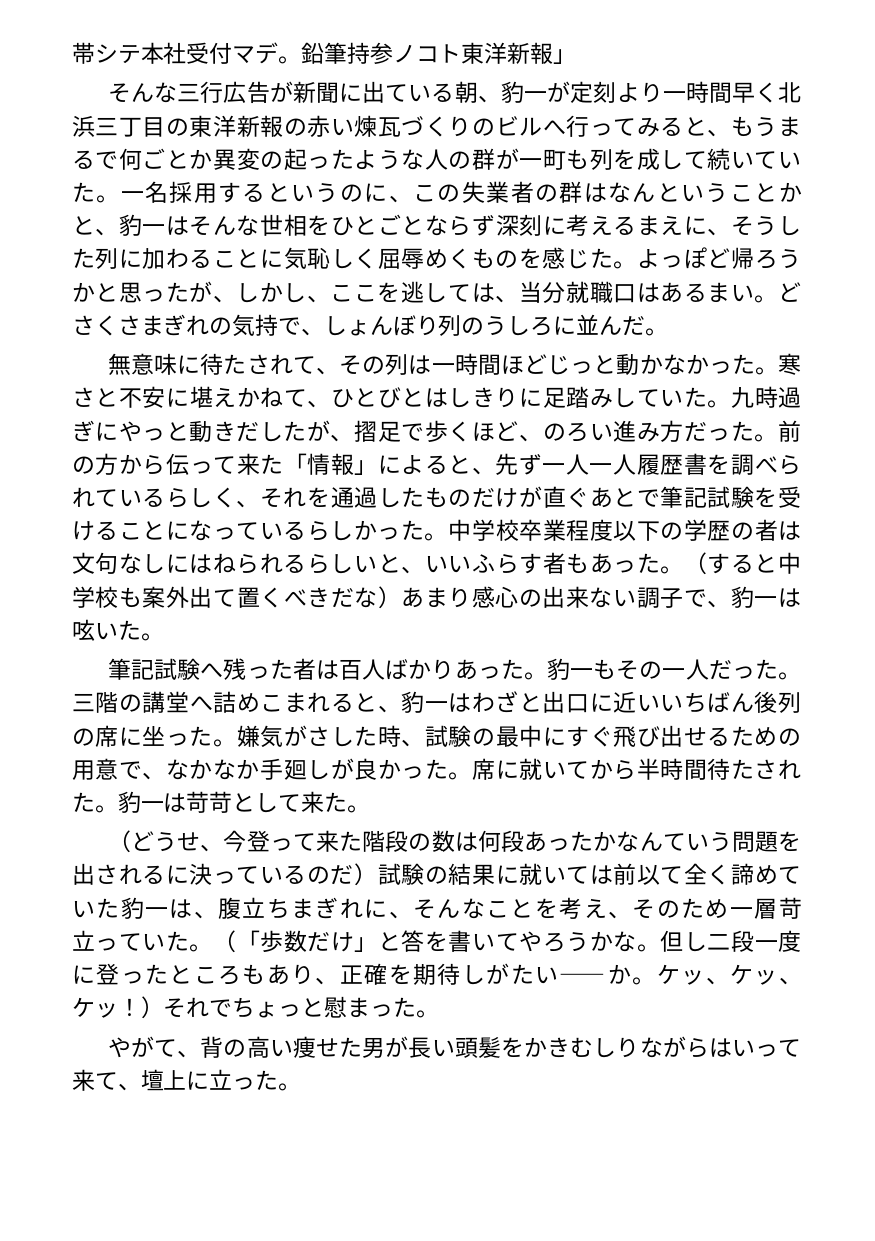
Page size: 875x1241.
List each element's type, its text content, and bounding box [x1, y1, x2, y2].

text 無意味に待たされて、その列は一時間ほどじっと動かなかった。寒さと不安に堪えかねて、ひとびとはしきりに足踏みしていた。九時過ぎにやっと動きだしたが、摺足で歩くほど、のろい進み方だった。前の方から伝って来た「情報」によると、先ず一人一人履歴書を調べられているらしく、それを通過したものだけが直ぐあとで筆記試験を受けることになっているらしかった。中学校卒業程度以下の学歴の者は文句なしにはねられるらしいと、いいふらす者もあった。（すると中学校も案外出て置くべきだな）あまり感心の出来ない調子で、豹一は呟いた。 [72, 347, 802, 646]
text （どうせ、今登って来た階段の数は何段あったかなんていう問題を出されるに決っているのだ）試験の結果に就いては前以て全く諦めていた豹一は、腹立ちまぎれに、そんなことを考え、そのため一層苛立っていた。（「歩数だけ」と答を書いてやろうかな。但し二段一度に登ったところもあり、正確を期待しがたい――か。ケッ、ケッ、ケッ！）それでちょっと慰まった。 [72, 824, 802, 1023]
text やがて、背の高い痩せた男が長い頭髪をかきむしりながらはいって来て、壇上に立った。 [72, 1029, 802, 1096]
text 帯シテ本社受付マデ。鉛筆持参ノコト東洋新報」 [72, 36, 802, 69]
text 筆記試験へ残った者は百人ばかりあった。豹一もその一人だった。三階の講堂へ詰めこまれると、豹一はわざと出口に近いいちばん後列の席に坐った。嫌気がさした時、試験の最中にすぐ飛び出せるための用意で、なかなか手廻しが良かった。席に就いてから半時間待たされた。豹一は苛苛として来た。 [72, 652, 802, 818]
text そんな三行広告が新聞に出ている朝、豹一が定刻より一時間早く北浜三丁目の東洋新報の赤い煉瓦づくりのビルへ行ってみると、もうまるで何ごとか異変の起ったような人の群が一町も列を成して続いていた。一名採用するというのに、この失業者の群はなんということかと、豹一はそんな世相をひとごとならず深刻に考えるまえに、そうした列に加わることに気恥しく屈辱めくものを感じた。よっぽど帰ろうかと思ったが、しかし、ここを逃しては、当分就職口はあるまい。どさくさまぎれの気持で、しょんぼり列のうしろに並んだ。 [72, 75, 802, 341]
